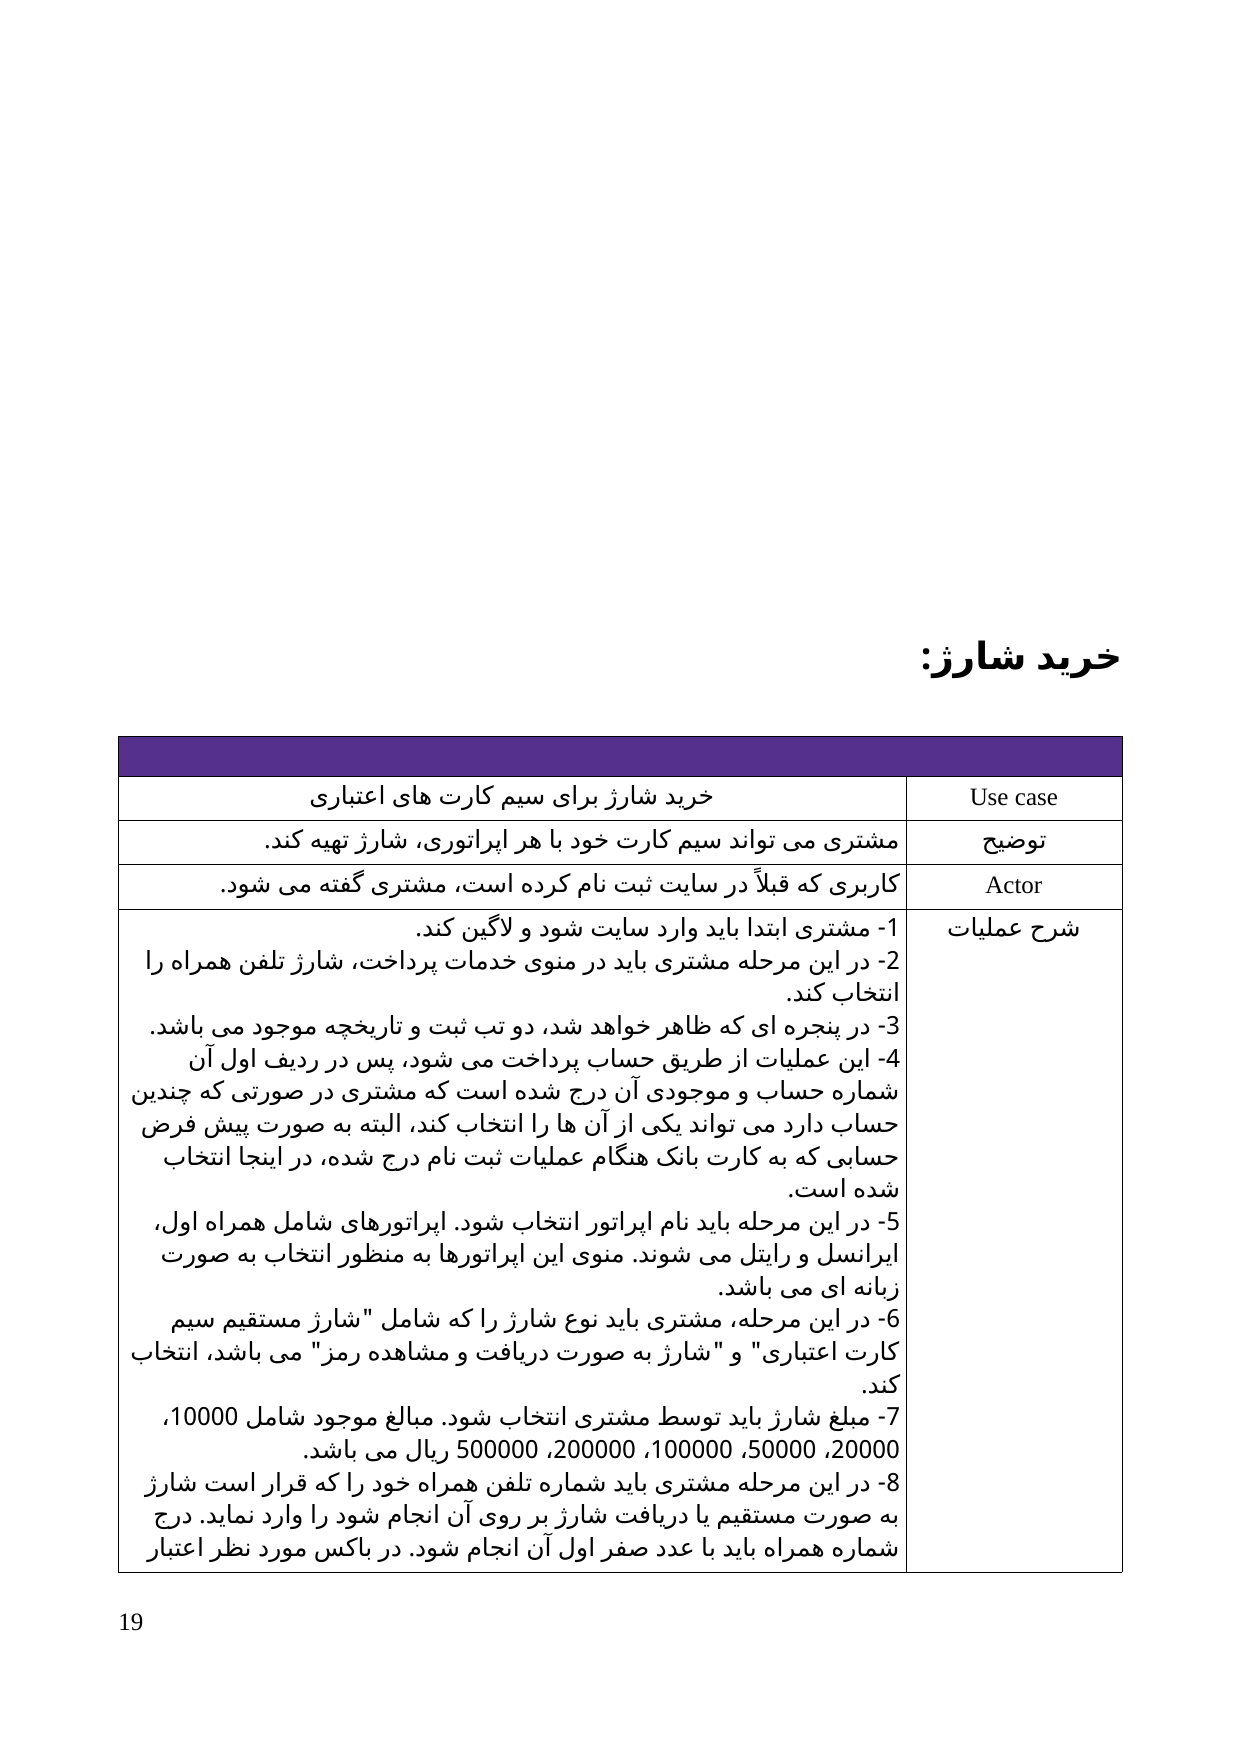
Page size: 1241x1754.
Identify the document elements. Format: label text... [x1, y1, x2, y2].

table_cell توضیح [907, 821, 1122, 864]
table_cell خرید شارژ برای سیم کارت های اعتباری [119, 777, 906, 820]
table_cell 1- مشتری ابتدا باید وارد سایت شود و لاگین کند. 2- در این مرحله مشتری باید در منوی خدمات پرداخت، شارژ تلفن همراه را انتخاب کند. 3- در پنجره ای که ظاهر خواهد شد، دو تب ثبت و تاریخچه موجود می باشد. 4- این عملیات از طریق حساب پرداخت می شود، پس در ردیف اول آن شماره حساب و موجودی آن درج شده است که مشتری در صورتی که چندین حساب دارد می تواند یکی از آن ها را انتخاب کند، البته به صورت پیش فرض حسابی که به کارت بانک هنگام عملیات ثبت نام درج شده، در اینجا انتخاب شده است. 5- در این مرحله باید نام اپراتور انتخاب شود. اپراتورهای شامل همراه اول، ایرانسل و رایتل می شوند. منوی این اپراتورها به منظور انتخاب به صورت زبانه ای می باشد. 6- در این مرحله، مشتری باید نوع شارژ را که شامل "شارژ مستقیم سیم کارت اعتباری" و "شارژ به صورت دریافت و مشاهده رمز" می باشد، انتخاب کند. 7- مبلغ شارژ باید توسط مشتری انتخاب شود. مبالغ موجود شامل 10000، 20000، 50000، 100000، 200000، 500000 ریال می باشد. 8- در این مرحله مشتری باید شماره تلفن همراه خود را که قرار است شارژ به صورت مستقیم یا دریافت شارژ بر روی آن انجام شود را وارد نماید. درج شماره همراه باید با عدد صفر اول آن انجام شود. در باکس مورد نظر اعتبار سنجی به منظور عدم وارد کردن حروف صورت می گیرد. 9- در باکس بعدی مشتری می تواند به صورت اختیاری یک ایمیل وارد نماید، که اطلاعات شارژ و مبلغ نیز به آن ارسال شود. 10- در این use case هم گزینه های راهنما، پاک کردن، انصراف و نیز مرحله بررسی وجود دارد. راهنما، به صورت قدم به قدم مشتری را راهنمایی می کند. انصراف عملیات را متوقف می کند. پاک کردن هم مقادیری که توسط مشتری وارد شده را پاک می کند. 11- به منظور بررسی و ادامه عملیاتدر این use case هم گزینه های راهنما، پاک کردن، انصراف و ثبت درخواست وجود دارد. راهنما، به صورت قدم به قدم مشتری را راهنمایی می کند. انصراف عملیات را متوقف می کند. پاک کردن هم مقادیری که توسط مشتری وارد شده را پاک می کند. 12- به منظور بررسی و ادامه عملیات، مشتری باید بر روی "مرحله بررسی" کلیک کند. با این کلیک پنجره ای جدید لود خواهد شد که در آن اطلاعات اصلی عملیات که توسط مشتری در مرحله قبل وارد شده اند را به منظور تایید نهایی و اطمینان از عملیات به نمایش می گذارد. این اطلاعات شامل شماره حساب، نام اپراتور، نوع شارژ، مبلغ شارژ، شماره همراه و ایمیل می شود. 13- به منظور تایید نهایی صحت اطلاعات مشتری باید بر روی دکمه تایید و خرید شارژ کلیک کند. با این کلیک اگر عملیات با موفقیت انجام شده باشد، یک کادر سبز رنگ با عبارت "عملیات خرید شارژ با موفقیت انجام شد، لطفا جهت پیگیری به تاریخچه درخواستها مراجعه فرمایید" ظاهر خواهد شد. 14- در تب "تاریخچه" می توان اطلاعاتی تکمیلی از خرید شارژ را مشاهده نمود. با کلیک بر روی این تب، ردیف هایی از عملیات خرید شارژ مشاهده می شود. هر ردیف شامل یک خرید و اطلاعات کلی از قبیل تصویر اپراتور، نوع شارژ و مبلغ شارژ و تاریخ را مشخص می کند، برای مشاهده جزییات باید بر روی آن ردیف کلیک کرد. با این کلیک اطلاعات جزیی از قبیل: شماره تلفن همراه، نوع سیم کارت، ساعت شارژ، شماره حساب، ایمیل، نتایج تراکنش شامل شماره سفارش و شماره پیگیری و همچنین شرح وضعیت که موفق یا ناموفق بوده، نشان داده می شود. 15- این تب همچنین شامل دکمه های دریافت رسید، باز شارژ و حذف می شود. با کلیک بر روی دریافت رسید، می توان رسید آن را دانلود کرد. با کلیک بر روی باز شارژ، این عملیات با ورودی هایی که از مشتری گرفته دوباره تکرار خواهد شد و در نهایت با کلیک بر روی حدف می توان آن را از تاریخچه حذف کرد. 16- قابل ذکر است که در صورت که ظرف مدت پنج دقیقه هیچ تغییری از طرف مشتری در سایت ثبت نشود، مشتری به صورت اتوماتیک Log out خواهد شد. [119, 910, 906, 1572]
table_cell مشتری می تواند سیم کارت خود با هر اپراتوری، شارژ تهیه کند. [119, 821, 906, 864]
text خرید شارژ: [118, 636, 1122, 684]
table_cell Actor [907, 865, 1122, 908]
table_cell Use case [907, 777, 1122, 820]
table_cell کاربری که قبلاً در سایت ثبت نام کرده است، مشتری گفته می شود. [119, 865, 906, 908]
table_header [119, 737, 1122, 776]
table_cell شرح عملیات [907, 910, 1122, 1572]
